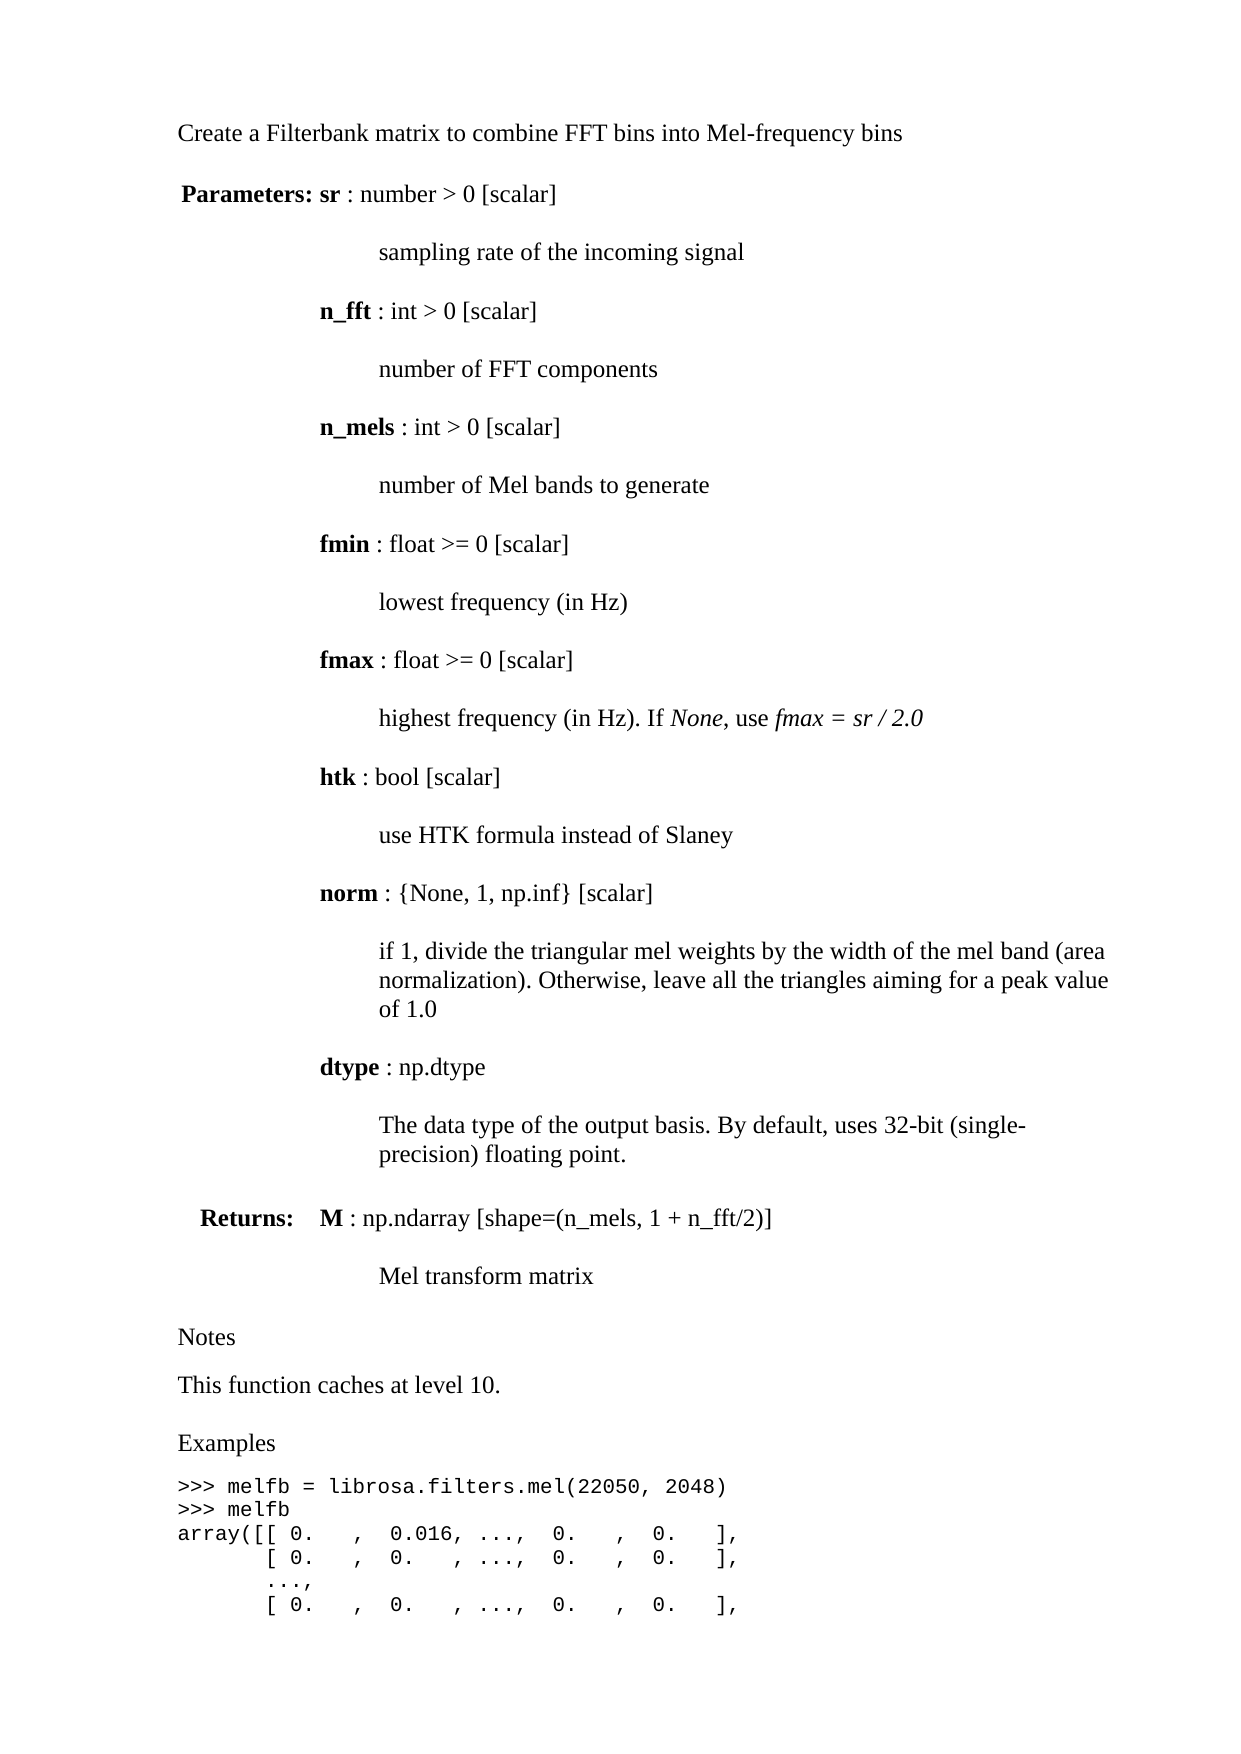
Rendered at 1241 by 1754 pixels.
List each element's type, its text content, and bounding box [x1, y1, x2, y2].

table_cell M : np.ndarray [shape=(n_mels, 1 + n_fft/2)] Mel transform matrix [317, 1200, 1122, 1322]
table_header sr : number > 0 [scalar] sampling rate of the incoming signal n_fft : int > 0 [scalar] number of FFT components n_mels : int > 0 [scalar] number of Mel bands to generate fmin : float >= 0 [scalar] lowest frequency (in Hz) fmax : float >= 0 [scalar] highest frequency (in Hz). If None, use fmax = sr / 2.0 htk : bool [scalar] use HTK formula instead of Slaney norm : {None, 1, np.inf} [scalar] if 1, divide the triangular mel weights by the width of the mel band (area normalization). Otherwise, leave all the triangles aiming for a peak value of 1.0 dtype : np.dtype The data type of the output basis. By default, uses 32-bit (single-precision) floating point. [317, 176, 1122, 1200]
table_cell Returns: [177, 1200, 317, 1322]
table_header Parameters: [177, 176, 317, 1200]
list This function caches at level 10. [177, 1370, 1122, 1399]
text >>> melfb = librosa.filters.mel(22050, 2048) [177, 1476, 1122, 1499]
text [ 0. , 0. , ..., 0. , 0. ], [177, 1594, 1122, 1618]
text ..., [177, 1570, 1122, 1594]
text array([[ 0. , 0.016, ..., 0. , 0. ], [177, 1523, 1122, 1547]
text >>> melfb [177, 1499, 1122, 1523]
list Create a Filterbank matrix to combine FFT bins into Mel-frequency bins [177, 118, 1122, 147]
text [ 0. , 0. , ..., 0. , 0. ], [177, 1547, 1122, 1570]
text Notes [177, 1322, 1122, 1351]
text Examples [177, 1428, 1122, 1457]
